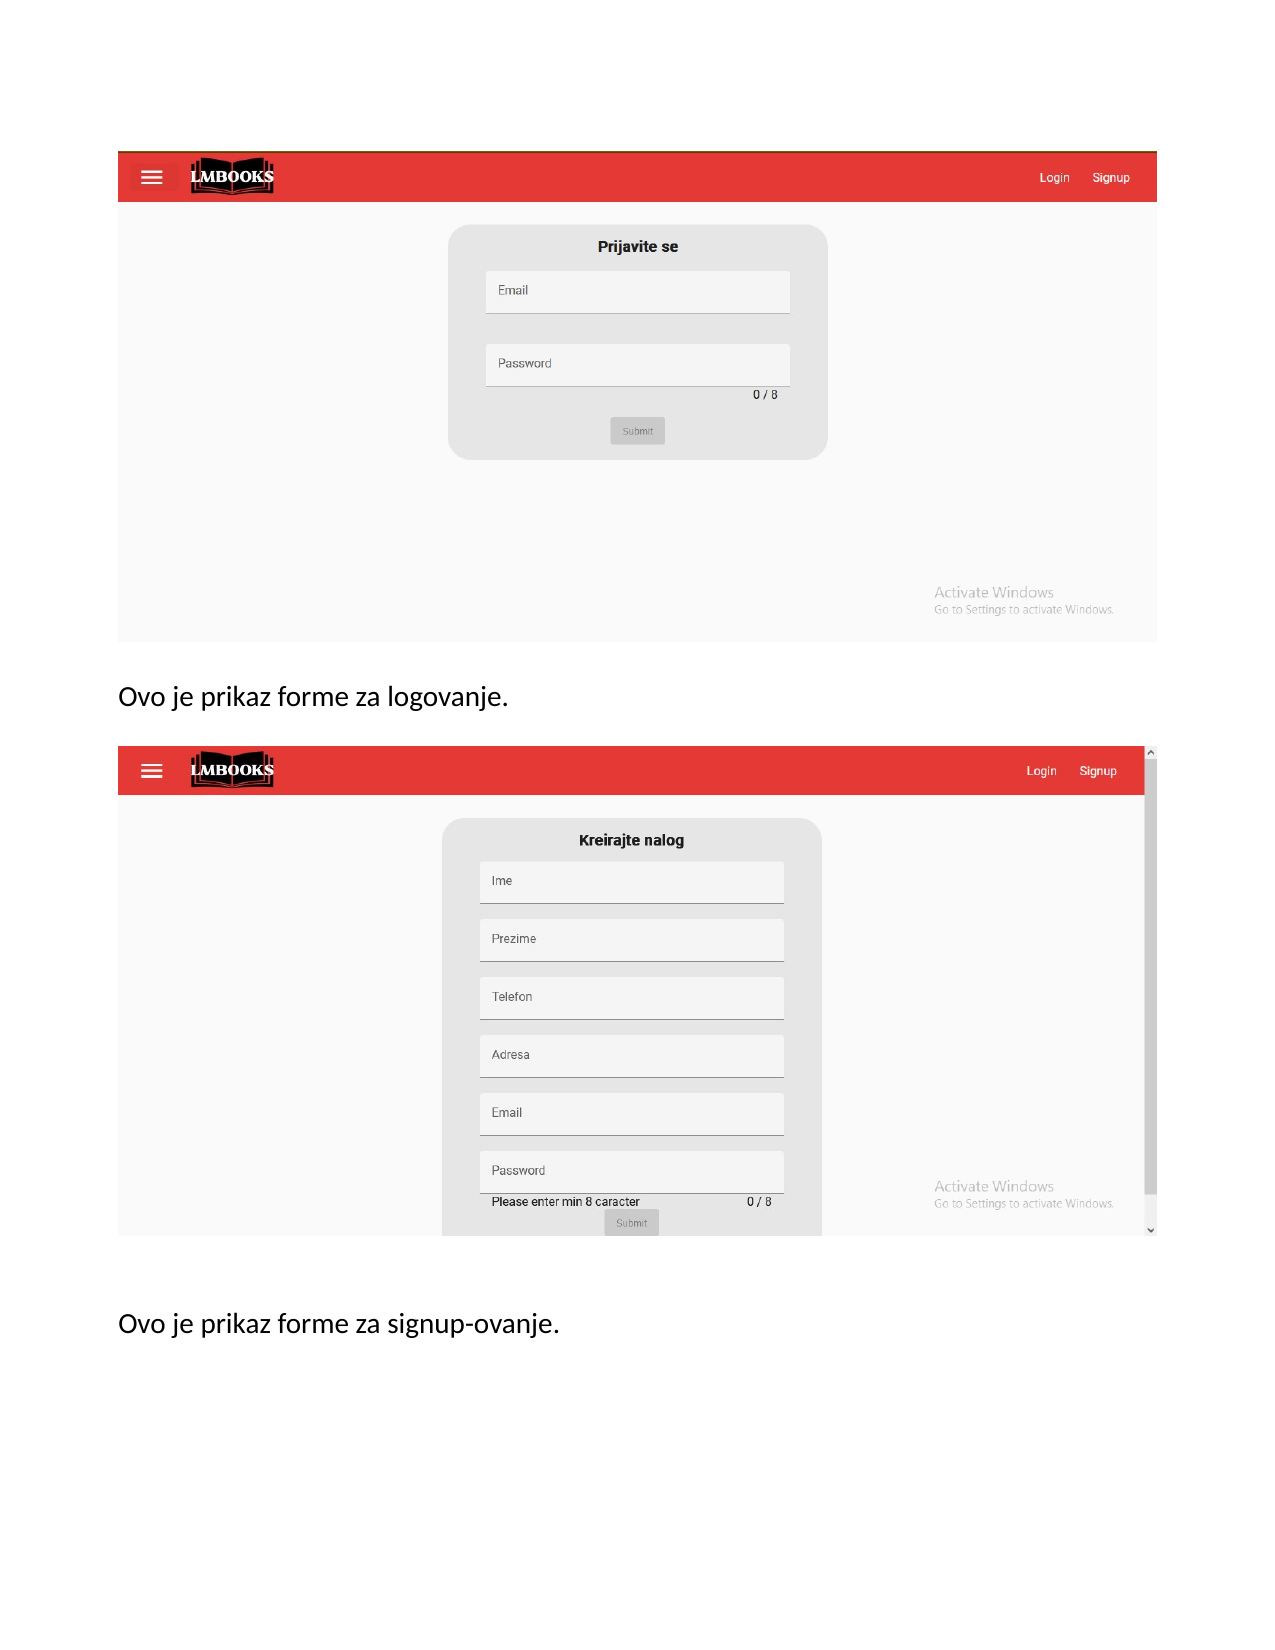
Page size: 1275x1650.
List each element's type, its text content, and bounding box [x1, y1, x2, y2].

picture [118, 746, 1157, 1236]
text Ovo je prikaz forme za signup-ovanje. [118, 1305, 1157, 1341]
picture [118, 151, 1157, 642]
text Ovo je prikaz forme za logovanje. [118, 678, 1157, 713]
